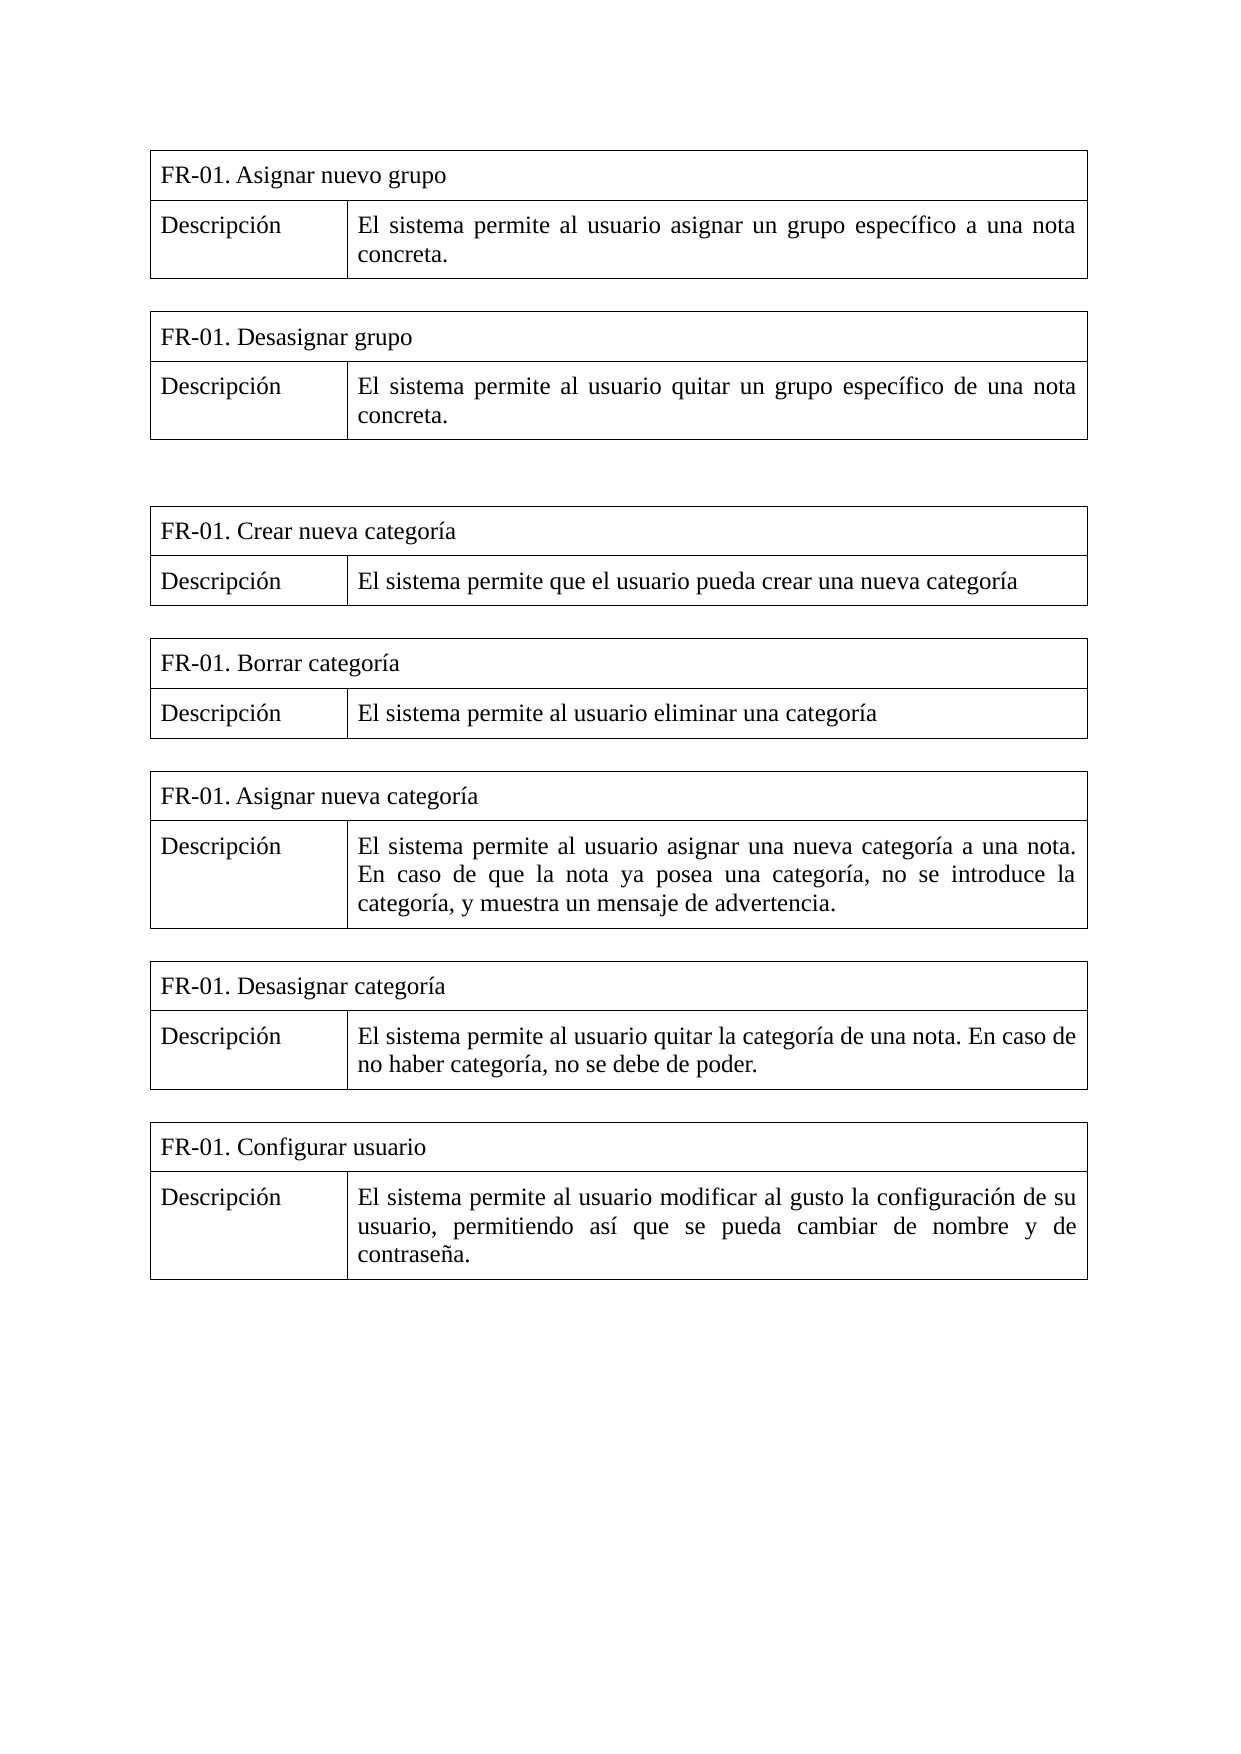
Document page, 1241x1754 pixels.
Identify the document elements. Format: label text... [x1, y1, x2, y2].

table_cell El sistema permite al usuario asignar un grupo específico a una nota concreta. [348, 201, 1087, 278]
table_cell Descripción [151, 1172, 347, 1279]
table_header FR-01. Borrar categoría [151, 639, 1087, 688]
table_header FR-01. Crear nueva categoría [151, 507, 1087, 555]
table_header FR-01. Desasignar grupo [151, 312, 1087, 361]
table_cell Descripción [151, 1011, 347, 1089]
table_header FR-01. Configurar usuario [151, 1123, 1087, 1171]
table_cell Descripción [151, 201, 347, 278]
table_cell El sistema permite al usuario modificar al gusto la configuración de su usuario, permitiendo así que se pueda cambiar de nombre y de contraseña. [348, 1172, 1087, 1279]
table_cell El sistema permite al usuario eliminar una categoría [348, 689, 1087, 737]
table_header FR-01. Desasignar categoría [151, 962, 1087, 1010]
table_cell El sistema permite que el usuario pueda crear una nueva categoría [348, 556, 1087, 605]
table_cell Descripción [151, 556, 347, 605]
table_cell Descripción [151, 362, 347, 439]
table_cell Descripción [151, 689, 347, 737]
table_cell El sistema permite al usuario asignar una nueva categoría a una nota. En caso de que la nota ya posea una categoría, no se introduce la categoría, y muestra un mensaje de advertencia. [348, 821, 1087, 927]
table_header FR-01. Asignar nueva categoría [151, 772, 1087, 820]
table_cell El sistema permite al usuario quitar la categoría de una nota. En caso de no haber categoría, no se debe de poder. [348, 1011, 1087, 1089]
table_cell El sistema permite al usuario quitar un grupo específico de una nota concreta. [348, 362, 1087, 439]
table_header FR-01. Asignar nuevo grupo [151, 151, 1087, 200]
table_cell Descripción [151, 821, 347, 927]
